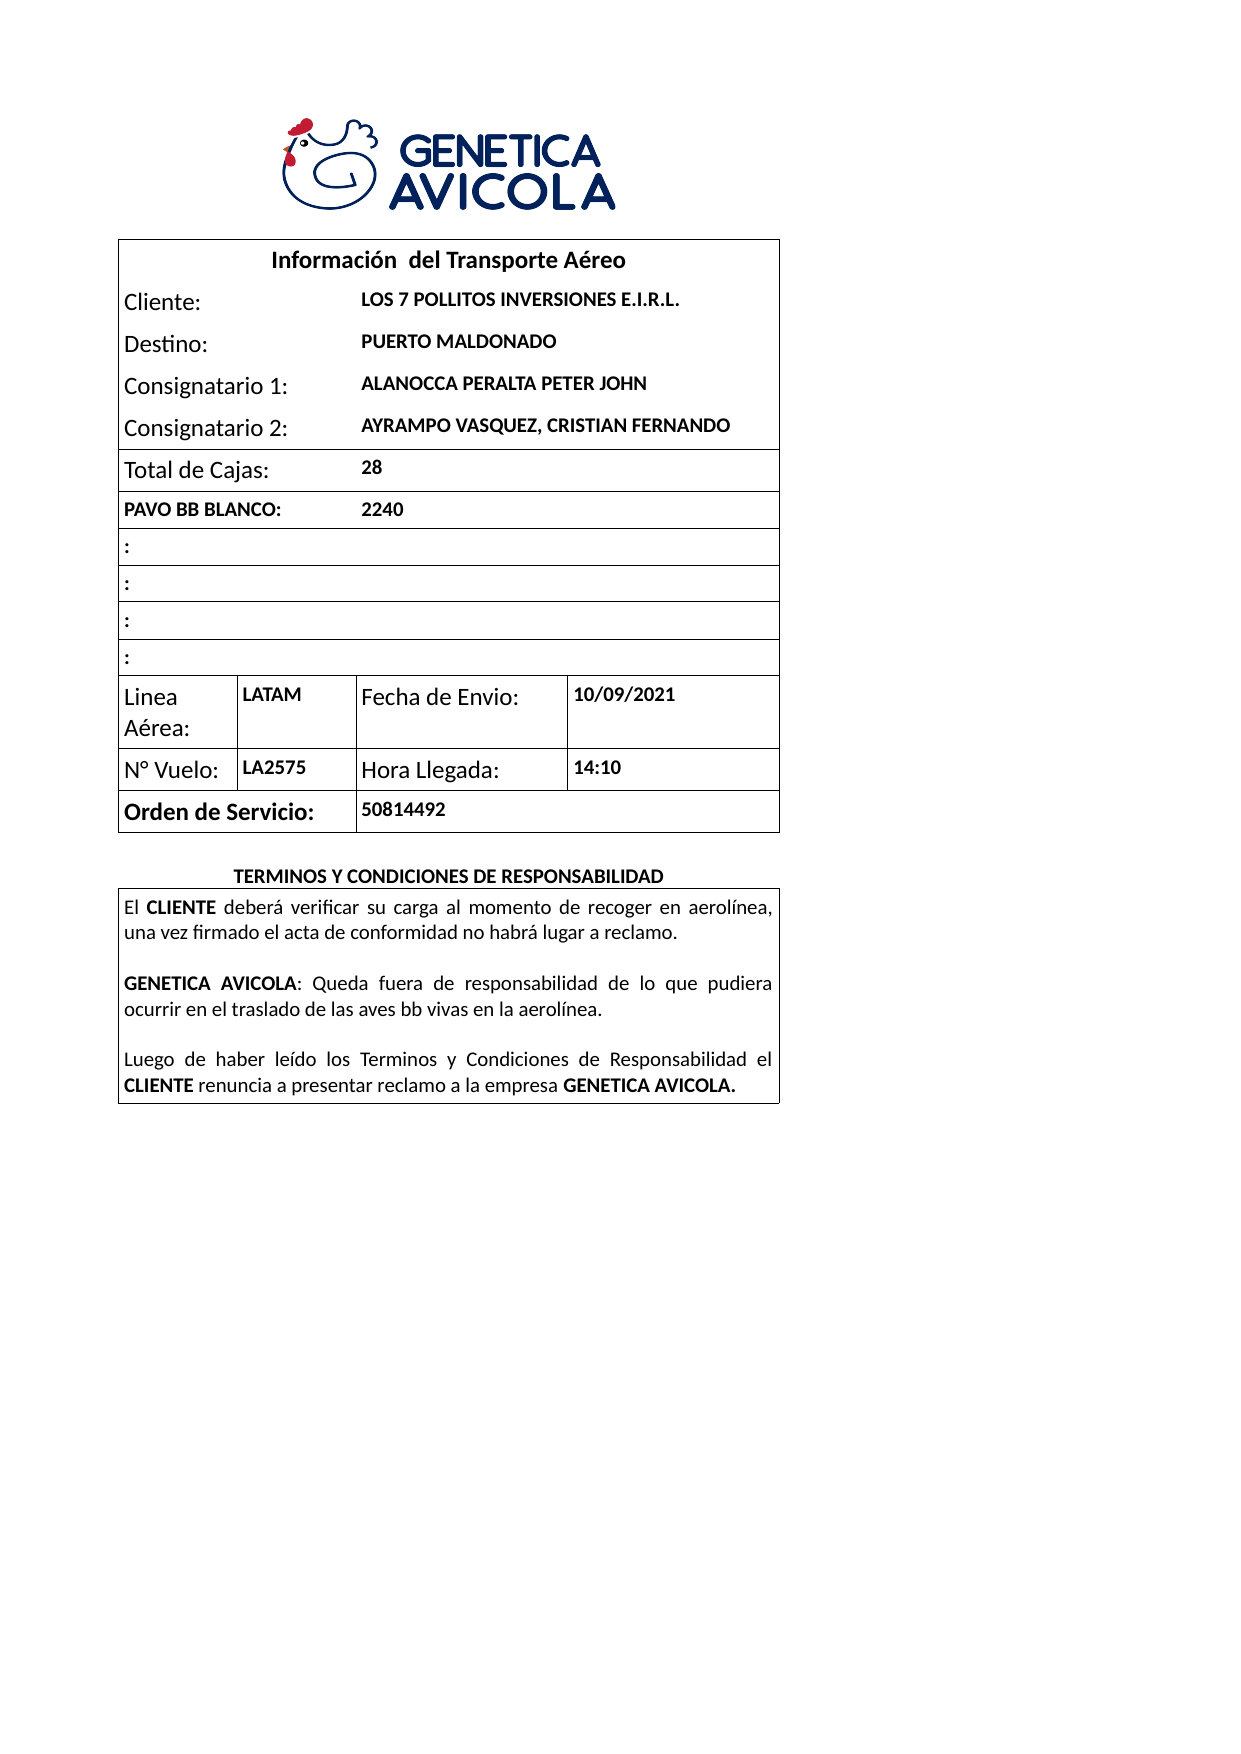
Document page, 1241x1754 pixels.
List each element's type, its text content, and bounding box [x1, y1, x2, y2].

table_cell Fecha de Envio: [357, 676, 567, 748]
table_cell Linea Aérea: [119, 676, 237, 748]
table_cell : [119, 529, 356, 564]
table_cell Consignatario 1: [119, 365, 356, 406]
table_cell 28 [356, 450, 779, 491]
table_cell : [119, 566, 356, 601]
table_cell Cliente: [119, 281, 356, 322]
table_cell [356, 529, 779, 564]
table_header Información del Transporte Aéreo [119, 240, 779, 281]
table_cell ALANOCCA PERALTA PETER JOHN [356, 365, 779, 406]
table_cell Orden de Servicio: [119, 791, 356, 832]
table_cell LA2575 [238, 749, 356, 790]
table_cell 50814492 [357, 791, 779, 832]
table_cell [356, 566, 779, 601]
table_cell 10/09/2021 [568, 676, 779, 748]
table_cell : [119, 640, 356, 675]
table_cell : [119, 602, 356, 638]
table_cell AYRAMPO VASQUEZ, CRISTIAN FERNANDO [356, 406, 779, 448]
table_cell Destino: [119, 323, 356, 364]
picture [282, 118, 616, 210]
table_cell PUERTO MALDONADO [356, 323, 779, 364]
table_cell LOS 7 POLLITOS INVERSIONES E.I.R.L. [356, 281, 779, 322]
table_cell El CLIENTE deberá verificar su carga al momento de recoger en aerolínea, una vez firmado el acta de conformidad no habrá lugar a reclamo. GENETICA AVICOLA: Queda fuera de responsabilidad de lo que pudiera ocurrir en el traslado de las aves bb vivas en la aerolínea. Luego de haber leído los Terminos y Condiciones de Responsabilidad el CLIENTE renuncia a presentar reclamo a la empresa GENETICA AVICOLA. [119, 889, 779, 1103]
table_cell Consignatario 2: [119, 406, 356, 448]
table_cell Total de Cajas: [119, 450, 356, 491]
table_cell N° Vuelo: [119, 749, 237, 790]
table_cell LATAM [238, 676, 356, 748]
table_cell [356, 602, 779, 638]
table_cell 14:10 [568, 749, 779, 790]
table_cell [356, 640, 779, 675]
table_cell TERMINOS Y CONDICIONES DE RESPONSABILIDAD [118, 833, 779, 888]
table_cell Hora Llegada: [357, 749, 567, 790]
table_cell 2240 [356, 492, 779, 527]
table_cell PAVO BB BLANCO: [119, 492, 356, 527]
